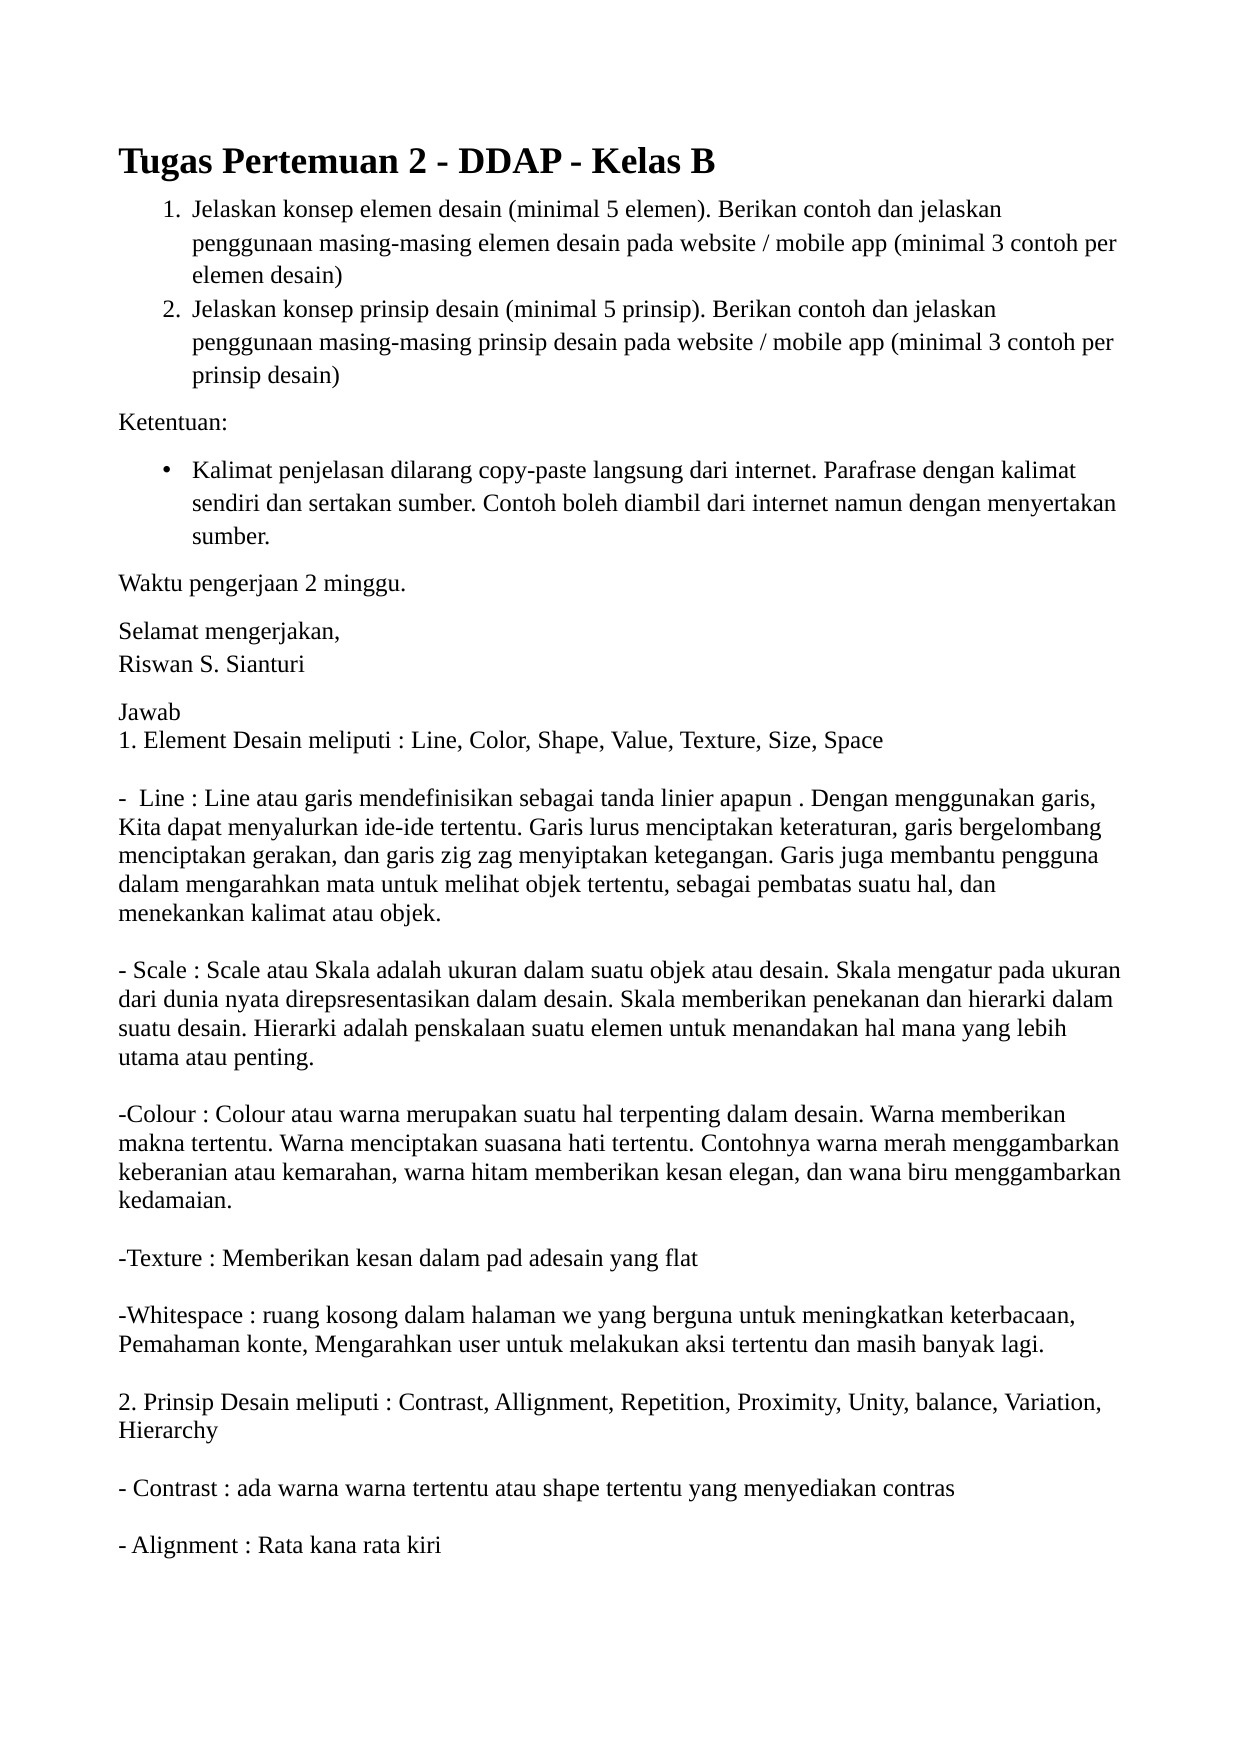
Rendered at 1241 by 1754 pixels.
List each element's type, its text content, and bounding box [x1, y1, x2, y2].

text - Line : Line atau garis mendefinisikan sebagai tanda linier apapun . Dengan menggunakan garis, Kita dapat menyalurkan ide-ide tertentu. Garis lurus menciptakan keteraturan, garis bergelombang menciptakan gerakan, dan garis zig zag menyiptakan ketegangan. Garis juga membantu pengguna dalam mengarahkan mata untuk melihat objek tertentu, sebagai pembatas suatu hal, dan menekankan kalimat atau objek. [118, 783, 1122, 927]
text Waktu pengerjaan 2 minggu. [118, 568, 1122, 597]
list Jelaskan konsep prinsip desain (minimal 5 prinsip). Berikan contoh dan jelaskan penggunaan masing-masing prinsip desain pada website / mobile app (minimal 3 contoh per prinsip desain) [162, 294, 1122, 388]
text -Texture : Memberikan kesan dalam pad adesain yang flat [118, 1243, 1122, 1272]
text Selamat mengerjakan, Riswan S. Sianturi [118, 616, 1122, 678]
text - Scale : Scale atau Skala adalah ukuran dalam suatu objek atau desain. Skala mengatur pada ukuran dari dunia nyata direpsresentasikan dalam desain. Skala memberikan penekanan dan hierarki dalam suatu desain. Hierarki adalah penskalaan suatu elemen untuk menandakan hal mana yang lebih utama atau penting. [118, 956, 1122, 1071]
text Ketentuan: [118, 407, 1122, 436]
text - Contrast : ada warna warna tertentu atau shape tertentu yang menyediakan contras [118, 1473, 1122, 1502]
list Jelaskan konsep elemen desain (minimal 5 elemen). Berikan contoh dan jelaskan penggunaan masing-masing elemen desain pada website / mobile app (minimal 3 contoh per elemen desain) [162, 194, 1122, 289]
text Jawab [118, 697, 1122, 726]
subtitle Tugas Pertemuan 2 - DDAP - Kelas B [118, 139, 1122, 182]
text - Alignment : Rata kana rata kiri [118, 1531, 1122, 1559]
text -Colour : Colour atau warna merupakan suatu hal terpenting dalam desain. Warna memberikan makna tertentu. Warna menciptakan suasana hati tertentu. Contohnya warna merah menggambarkan keberanian atau kemarahan, warna hitam memberikan kesan elegan, dan wana biru menggambarkan kedamaian. [118, 1099, 1122, 1214]
text 2. Prinsip Desain meliputi : Contrast, Allignment, Repetition, Proximity, Unity, balance, Variation, Hierarchy [118, 1387, 1122, 1444]
text 1. Element Desain meliputi : Line, Color, Shape, Value, Texture, Size, Space [118, 726, 1122, 754]
list Kalimat penjelasan dilarang copy-paste langsung dari internet. Parafrase dengan kalimat sendiri dan sertakan sumber. Contoh boleh diambil dari internet namun dengan menyertakan sumber. [162, 455, 1122, 550]
text -Whitespace : ruang kosong dalam halaman we yang berguna untuk meningkatkan keterbacaan, Pemahaman konte, Mengarahkan user untuk melakukan aksi tertentu dan masih banyak lagi. [118, 1301, 1122, 1358]
